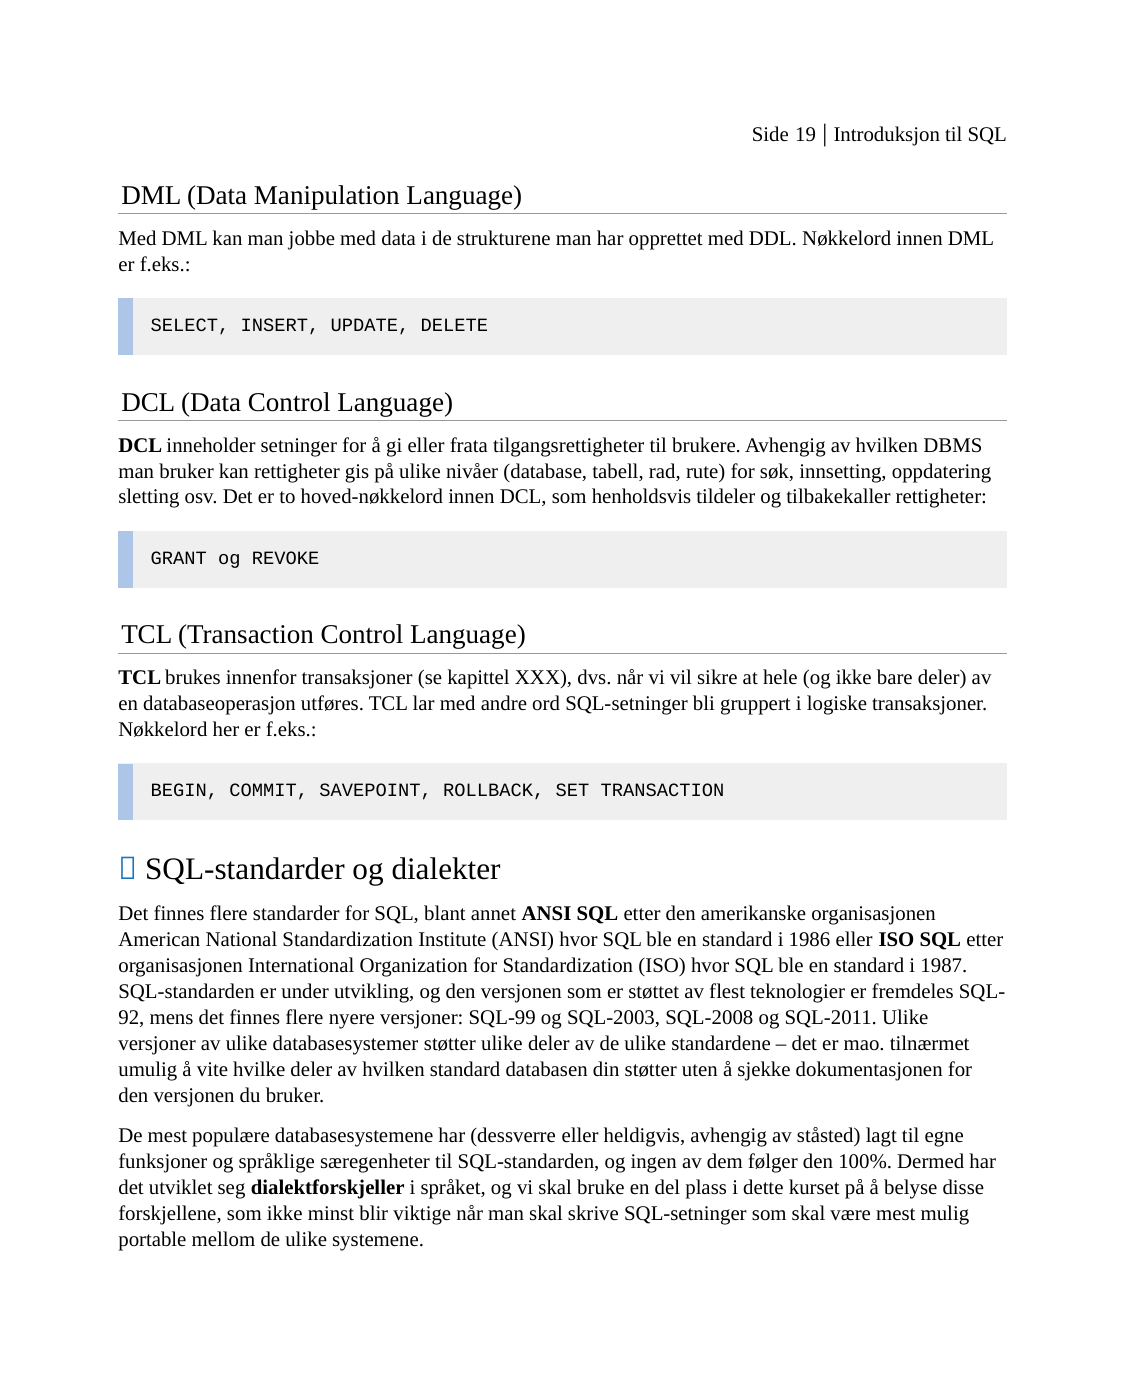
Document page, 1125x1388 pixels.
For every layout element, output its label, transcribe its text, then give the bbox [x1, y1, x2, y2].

text De mest populære databasesystemene har (dessverre eller heldigvis, avhengig av ståsted) lagt til egne funksjoner og språklige særegenheter til SQL-standarden, og ingen av dem følger den 100%. Dermed har det utviklet seg dialektforskjeller i språket, og vi skal bruke en del plass i dette kurset på å belyse disse forskjellene, som ikke minst blir viktige når man skal skrive SQL-setninger som skal være mest mulig portable mellom de ulike systemene. [118, 1123, 1007, 1251]
text Det finnes flere standarder for SQL, blant annet ANSI SQL etter den amerikanske organisasjonen American National Standardization Institute (ANSI) hvor SQL ble en standard i 1986 eller ISO SQL etter organisasjonen International Organization for Standardization (ISO) hvor SQL ble en standard i 1987. SQL-standarden er under utvikling, og den versjonen som er støttet av flest teknologier er fremdeles SQL-92, mens det finnes flere nyere versjoner: SQL-99 og SQL-2003, SQL-2008 og SQL-2011. Ulike versjoner av ulike databasesystemer støtter ulike deler av de ulike standardene – det er mao. tilnærmet umulig å vite hvilke deler av hvilken standard databasen din støtter uten å sjekke dokumentasjonen for den versjonen du bruker. [118, 901, 1007, 1107]
text BEGIN, COMMIT, SAVEPOINT, ROLLBACK, SET TRANSACTION [118, 763, 1007, 820]
subtitle DML (Data Manipulation Language) [118, 176, 1007, 213]
text Med DML kan man jobbe med data i de strukturene man har opprettet med DDL. Nøkkelord innen DML er f.eks.: [118, 226, 1007, 276]
subtitle  SQL-standarder og dialekter [118, 846, 1007, 889]
text GRANT og REVOKE [133, 531, 1007, 588]
text DCL inneholder setninger for å gi eller frata tilgangsrettigheter til brukere. Avhengig av hvilken DBMS man bruker kan rettigheter gis på ulike nivåer (database, tabell, rad, rute) for søk, innsetting, oppdatering sletting osv. Det er to hoved-nøkkelord innen DCL, som henholdsvis tildeler og tilbakekaller rettigheter: [118, 433, 1007, 508]
subtitle TCL (Transaction Control Language) [118, 616, 1007, 653]
text SELECT, INSERT, UPDATE, DELETE [133, 298, 1007, 355]
subtitle DCL (Data Control Language) [118, 383, 1007, 420]
text TCL brukes innenfor transaksjoner (se kapittel XXX), dvs. når vi vil sikre at hele (og ikke bare deler) av en databaseoperasjon utføres. TCL lar med andre ord SQL-setninger bli gruppert i logiske transaksjoner. Nøkkelord her er f.eks.: [118, 665, 1007, 741]
